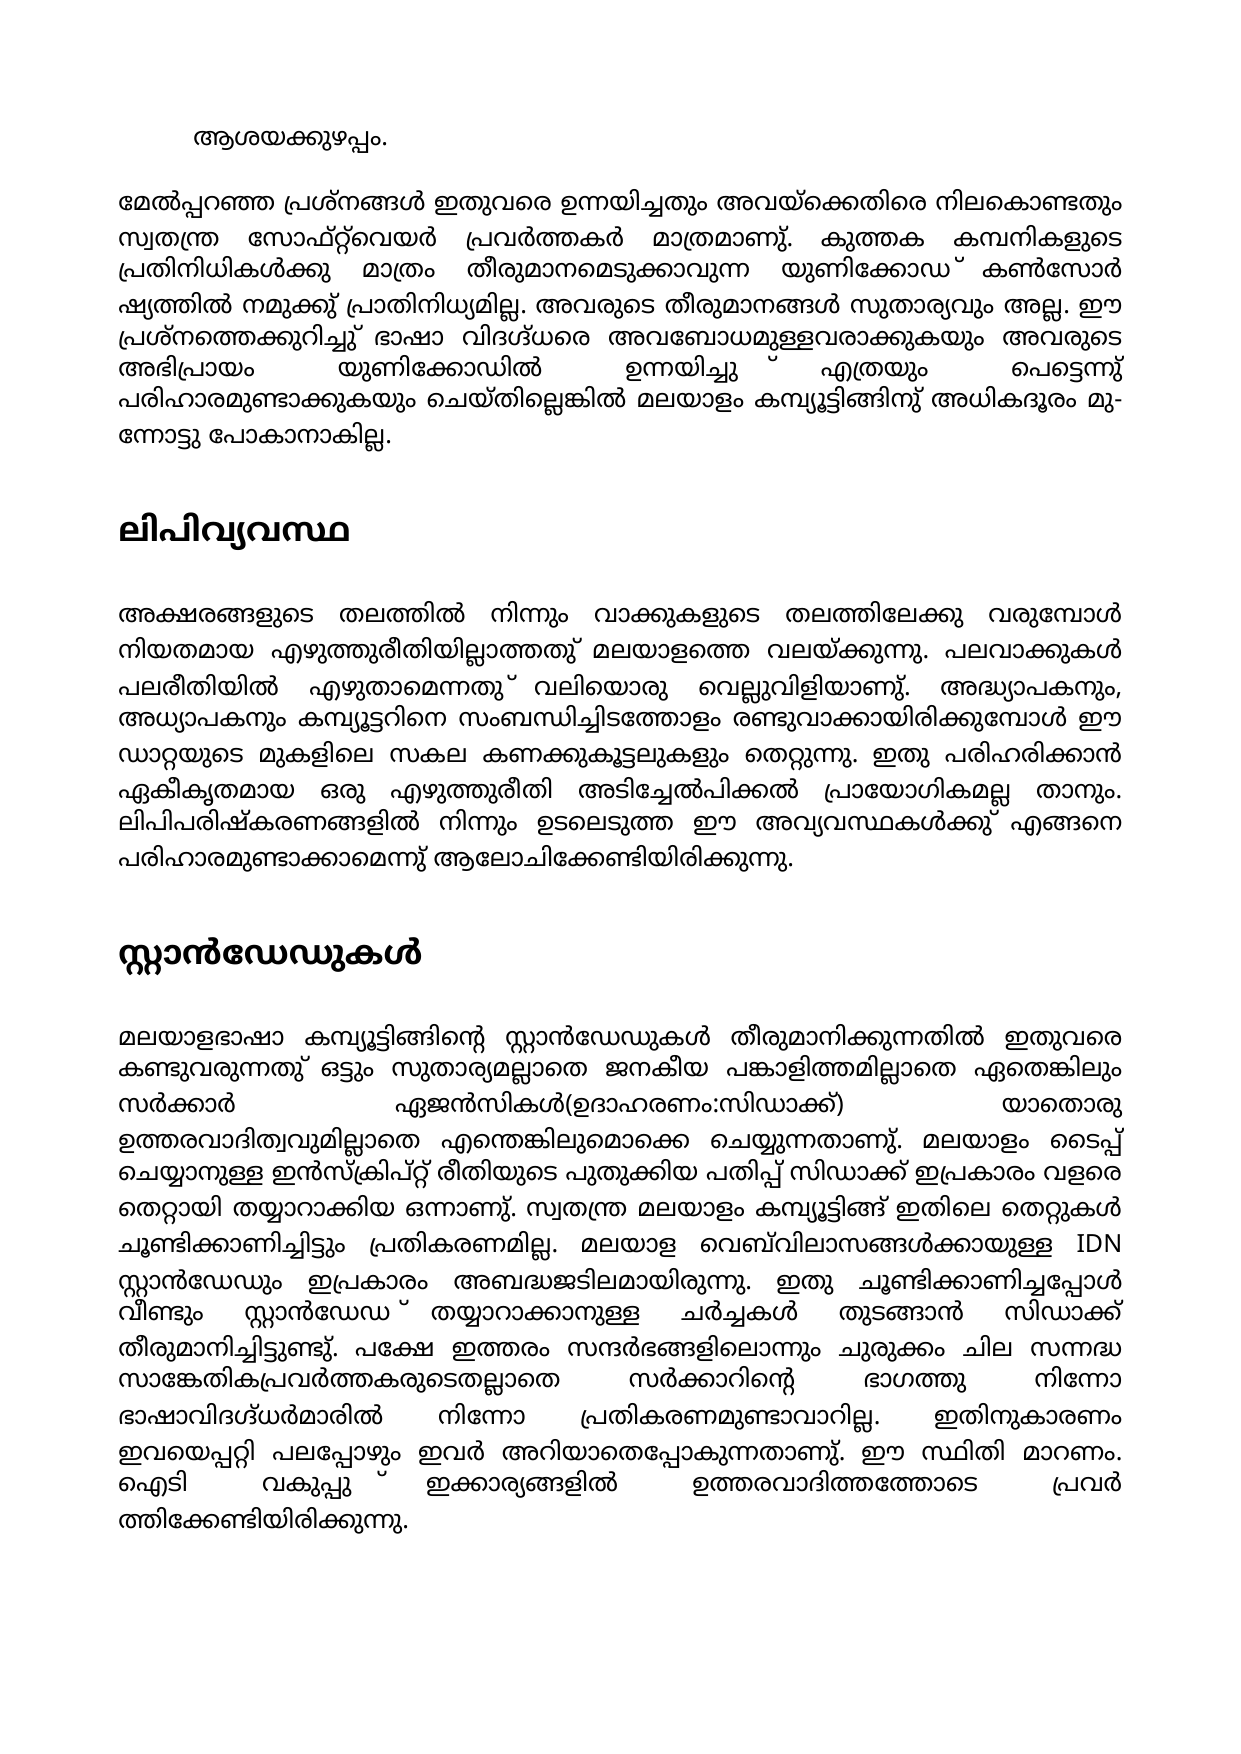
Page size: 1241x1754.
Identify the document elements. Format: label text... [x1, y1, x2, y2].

subtitle സ്റ്റാന്‍ഡേഡുകള്‍ [118, 935, 1122, 977]
subtitle ലിപിവ്യവസ്ഥ [118, 512, 1122, 554]
text മേല്‍പ്പറഞ്ഞ പ്രശ്നങ്ങള്‍ ഇതുവരെ ഉന്നയിച്ചതും അവയ്ക്കെതിരെ നിലകൊണ്ടതും സ്വതന്ത്ര സോഫ്റ്റ്‌വെയര്‍ പ്ര­വര്‍ത്തകര്‍ മാത്രമാണു്. കുത്തക കമ്പനികളുടെ പ്രതിനിധികള്‍ക്കു മാത്രം തീരുമാനമെടുക്കാവുന്ന യുണിക്കോ­ഡ് കണ്‍സോര്‍ഷ്യത്തില്‍ നമുക്കു് പ്രാതിനിധ്യമില്ല. അവരുടെ തീരുമാനങ്ങള്‍ സുതാര്യവും അല്ല. ഈ പ്രശ്ന­ത്തെക്കുറിച്ചു് ഭാഷാ വിദഗ്ദ്ധരെ അവബോധമുള്ളവരാക്കുകയും അവരുടെ അഭിപ്രായം യുണിക്കോഡില്‍ ഉന്ന­യിച്ചു് എത്രയും പെട്ടെന്നു് പരിഹാരമുണ്ടാക്കുകയും ചെയ്തില്ലെങ്കില്‍ മലയാളം കമ്പ്യൂട്ടിങ്ങിനു് അധികദൂരം മു­ന്നോട്ടു പോകാനാകില്ല. [118, 188, 1122, 453]
list ആശയക്കുഴപ്പം. [156, 118, 1122, 154]
text അക്ഷരങ്ങളുടെ തലത്തില്‍ നിന്നും വാക്കുകളുടെ തലത്തിലേക്കു വരുമ്പോള്‍ നിയതമായ എഴുത്തുരീതിയില്ലാ­ത്തതു് മലയാളത്തെ വലയ്ക്കുന്നു. പലവാക്കുകള്‍ പലരീതിയില്‍ എഴുതാമെന്നതു് വലിയൊരു വെല്ലുവിളിയാണു്. അദ്ധ്യാപകനും, അധ്യാപകനും കമ്പ്യൂട്ടറിനെ സംബന്ധിച്ചിടത്തോളം രണ്ടുവാക്കായിരിക്കുമ്പോള്‍ ഈ ഡാറ്റ­യുടെ മുകളിലെ സകല കണക്കുകൂട്ടലുകളും തെറ്റുന്നു. ഇതു പരിഹരിക്കാന്‍ ഏകീകൃതമായ ഒരു എഴുത്തുരീ­തി അടിച്ചേല്‍പിക്കല്‍ പ്രായോഗികമല്ല താനും. ലിപിപരിഷ്കരണങ്ങളില്‍ നിന്നും ഉടലെടുത്ത ഈ അവ്യവ­സ്ഥകള്‍ക്കു് എങ്ങനെ പരിഹാരമുണ്ടാക്കാമെന്നു് ആലോചിക്കേണ്ടിയിരിക്കുന്നു. [118, 601, 1122, 876]
text മലയാളഭാഷാ കമ്പ്യൂട്ടിങ്ങിന്റെ സ്റ്റാന്‍ഡേഡുകള്‍ തീരുമാനിക്കുന്നതില്‍ ഇതുവരെ കണ്ടുവരുന്നതു് ഒട്ടും സുതാ­ര്യമല്ലാതെ ജനകീയ പങ്കാളിത്തമില്ലാതെ ഏതെങ്കിലും സര്‍ക്കാര്‍ ഏജന്‍സികള്‍(ഉദാഹരണം:സിഡാക്ക്) യാതൊരു ഉത്തരവാദിത്വവുമില്ലാതെ എന്തെങ്കിലുമൊക്കെ ചെയ്യുന്നതാണു്. മലയാളം ടൈപ്പ് ചെയ്യാനുള്ള ഇന്‍സ്ക്രിപ്റ്റ് രീതിയുടെ പുതുക്കിയ പതിപ്പ് സിഡാക്ക് ഇപ്രകാരം വളരെ തെറ്റായി തയ്യാറാക്കിയ ഒന്നാണു്. സ്വതന്ത്ര മലയാളം കമ്പ്യൂട്ടിങ്ങ് ഇതിലെ തെറ്റുകള്‍ ചൂണ്ടിക്കാണിച്ചിട്ടും പ്രതികരണമില്ല. മലയാള വെബ്‌വി­ലാസങ്ങള്‍ക്കായുള്ള IDN സ്റ്റാന്‍ഡേഡും ഇപ്രകാരം അബദ്ധജടിലമായിരുന്നു. ഇതു ചൂണ്ടിക്കാണിച്ചപ്പോള്‍ വീണ്ടും സ്റ്റാന്‍ഡേഡ് തയ്യാറാക്കാനുള്ള ചര്‍ച്ചകള്‍ തുടങ്ങാന്‍ സിഡാക്ക് തീരുമാനിച്ചിട്ടുണ്ടു്. പക്ഷേ ഇത്തരം സന്ദര്‍ഭങ്ങളിലൊന്നും ചുരുക്കം ചില സന്നദ്ധ സാങ്കേതികപ്രവര്‍ത്തകരുടെതല്ലാതെ സര്‍ക്കാറിന്റെ ഭാഗത്തു നിന്നോ ഭാഷാവിദഗ്ദ്ധര്‍മാരില്‍ നിന്നോ പ്രതികരണമുണ്ടാവാറില്ല. ഇതിനുകാരണം ഇവയെപ്പറ്റി പലപ്പോഴും ഇവര്‍ അറിയാതെപ്പോകുന്നതാണു്. ഈ സ്ഥിതി മാറണം. ഐടി വകുപ്പു് ഇക്കാര്യങ്ങളില്‍ ഉത്തരവാദിത്ത­ത്തോടെ പ്രവര്‍ത്തിക്കേണ്ടിയിരിക്കുന്നു. [118, 1023, 1122, 1538]
